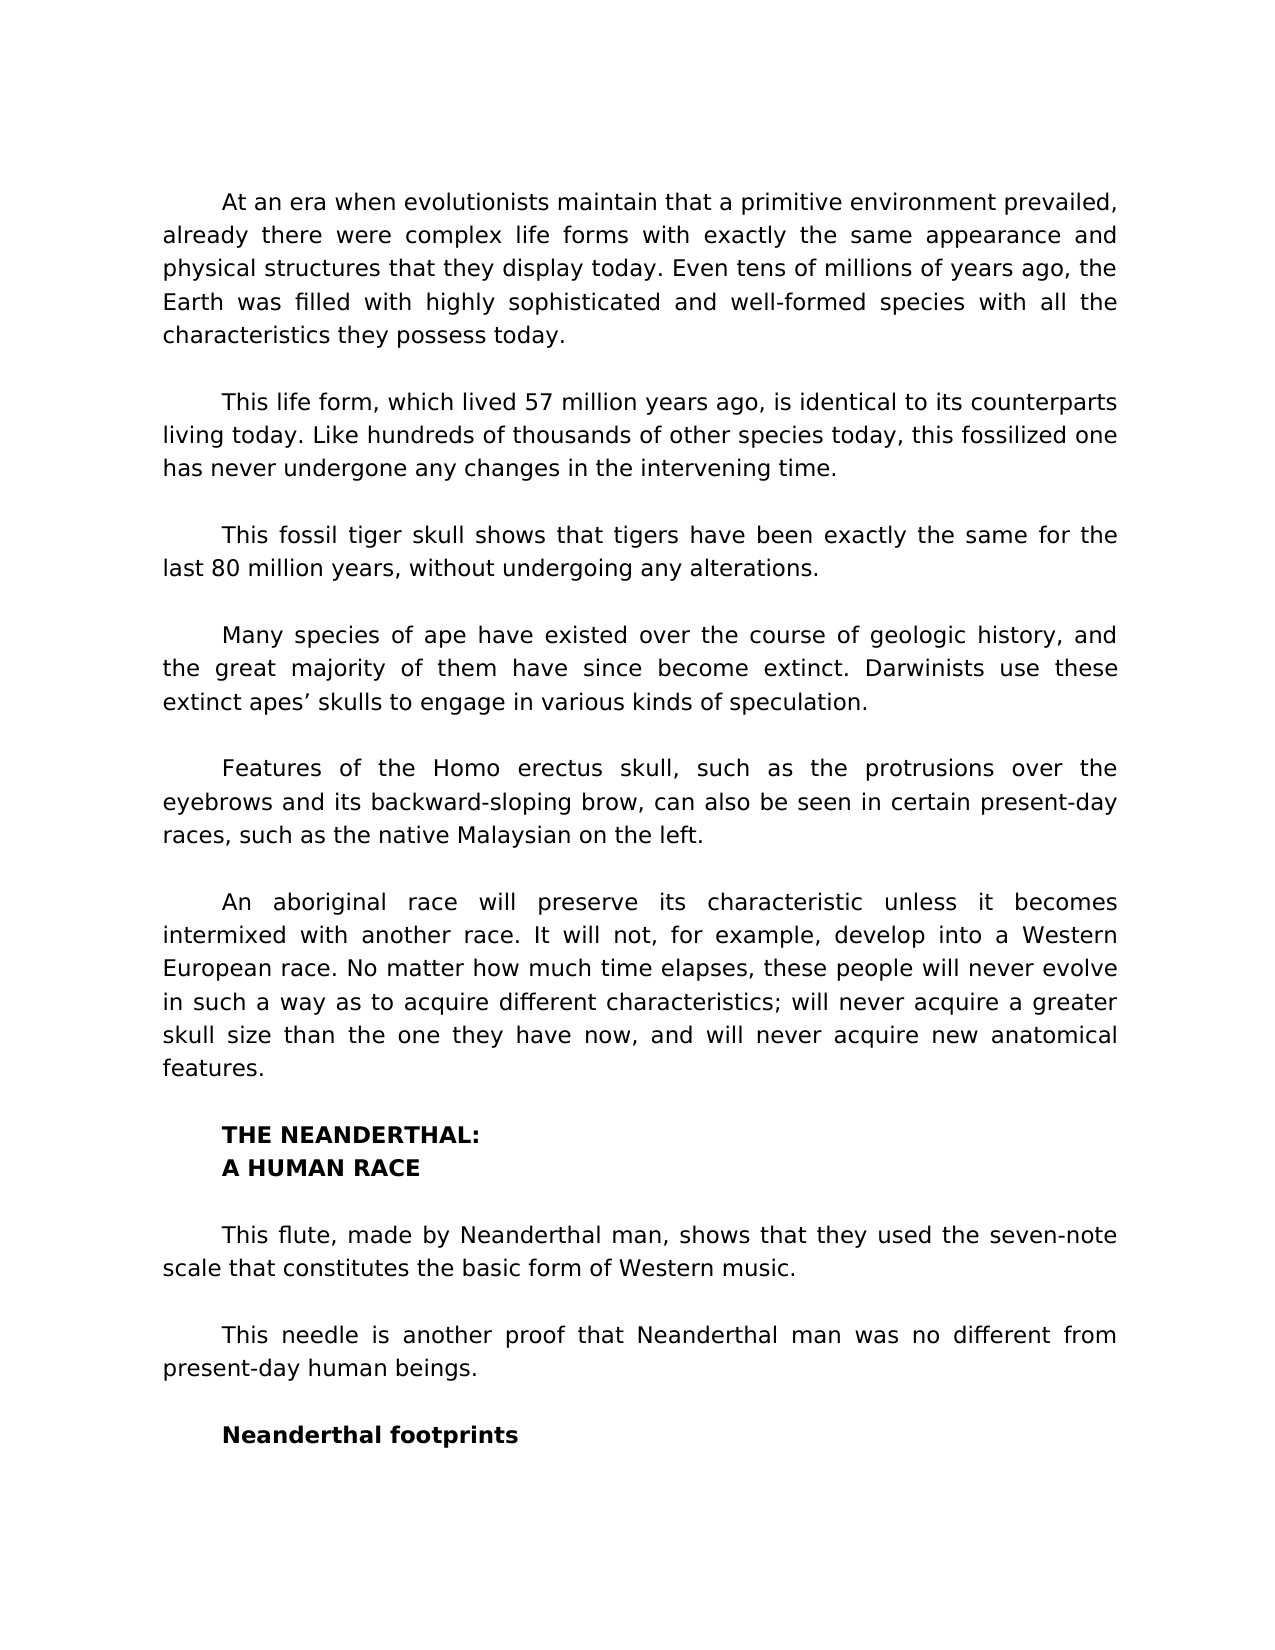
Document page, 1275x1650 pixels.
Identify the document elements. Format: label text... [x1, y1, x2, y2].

text A HUMAN RACE [162, 1150, 1119, 1183]
text This life form, which lived 57 million years ago, is identical to its counterparts living today. Like hundreds of thousands of other species today, this fossilized one has never undergone any changes in the intervening time. [162, 383, 1119, 483]
text Features of the Homo erectus skull, such as the protrusions over the eyebrows and its backward-sloping brow, can also be seen in certain present-day races, such as the native Malaysian on the left. [162, 750, 1119, 850]
text This flute, made by Neanderthal man, shows that they used the seven-note scale that constitutes the basic form of Western music. [162, 1217, 1119, 1283]
text At an era when evolutionists maintain that a primitive environment prevailed, already there were complex life forms with exactly the same appearance and physical structures that they display today. Even tens of millions of years ago, the Earth was filled with highly sophisticated and well-formed species with all the characteristics they possess today. [162, 183, 1119, 350]
text This fossil tiger skull shows that tigers have been exactly the same for the last 80 million years, without undergoing any alterations. [162, 517, 1119, 583]
text An aboriginal race will preserve its characteristic unless it becomes intermixed with another race. It will not, for example, develop into a Western European race. No matter how much time elapses, these people will never evolve in such a way as to acquire different characteristics; will never acquire a greater skull size than the one they have now, and will never acquire new anatomical features. [162, 883, 1119, 1083]
text Many species of ape have existed over the course of geologic history, and the great majority of them have since become extinct. Darwinists use these extinct apes’ skulls to engage in various kinds of speculation. [162, 617, 1119, 717]
text This needle is another proof that Neanderthal man was no different from present-day human beings. [162, 1317, 1119, 1383]
text THE NEANDERTHAL: [162, 1117, 1119, 1150]
text Neanderthal footprints [162, 1417, 1119, 1450]
